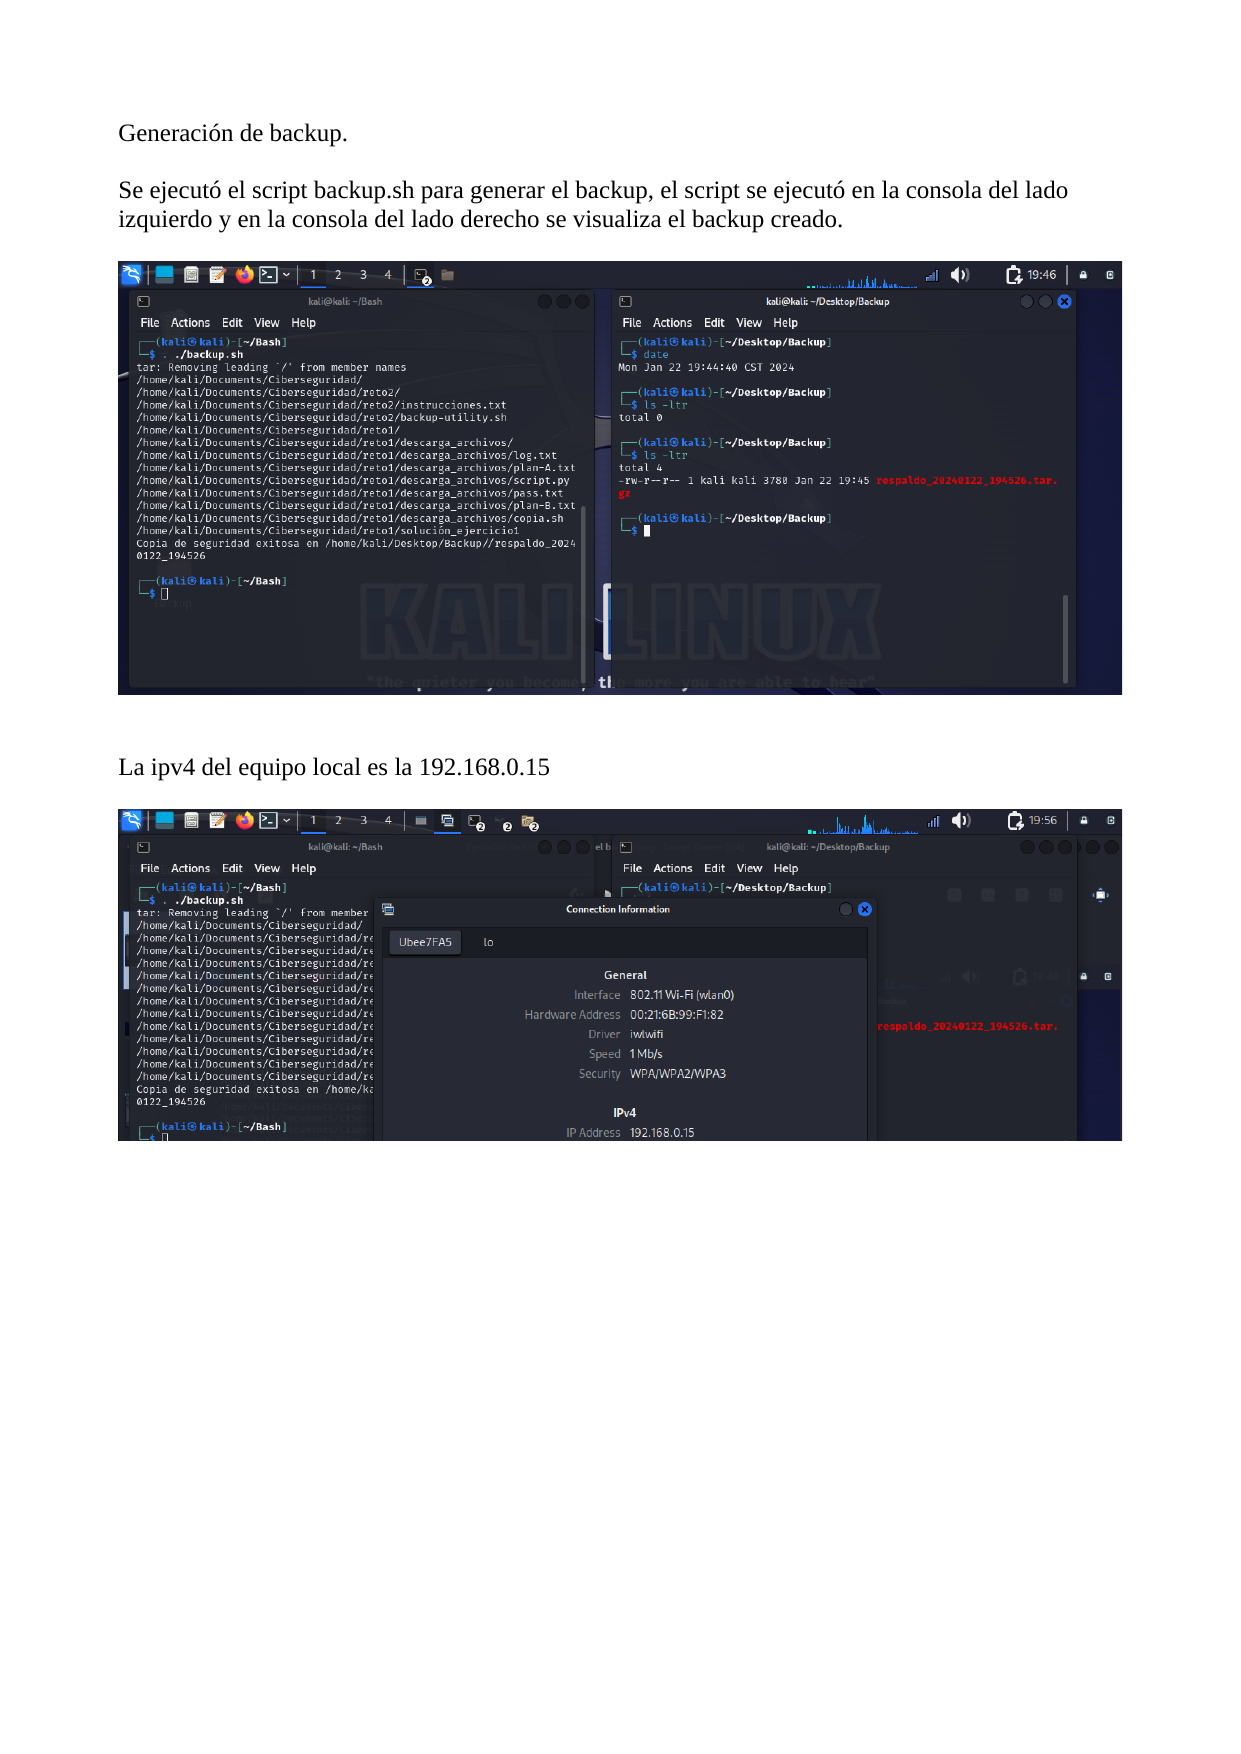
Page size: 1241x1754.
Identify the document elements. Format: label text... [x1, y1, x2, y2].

picture [118, 261, 1123, 695]
text Se ejecutó el script backup.sh para generar el backup, el script se ejecutó en la consola del lado izquierdo y en la consola del lado derecho se visualiza el backup creado. [118, 176, 1122, 233]
picture [118, 809, 1123, 1141]
text La ipv4 del equipo local es la 192.168.0.15 [118, 752, 1122, 781]
text Generación de backup. [118, 118, 1122, 147]
